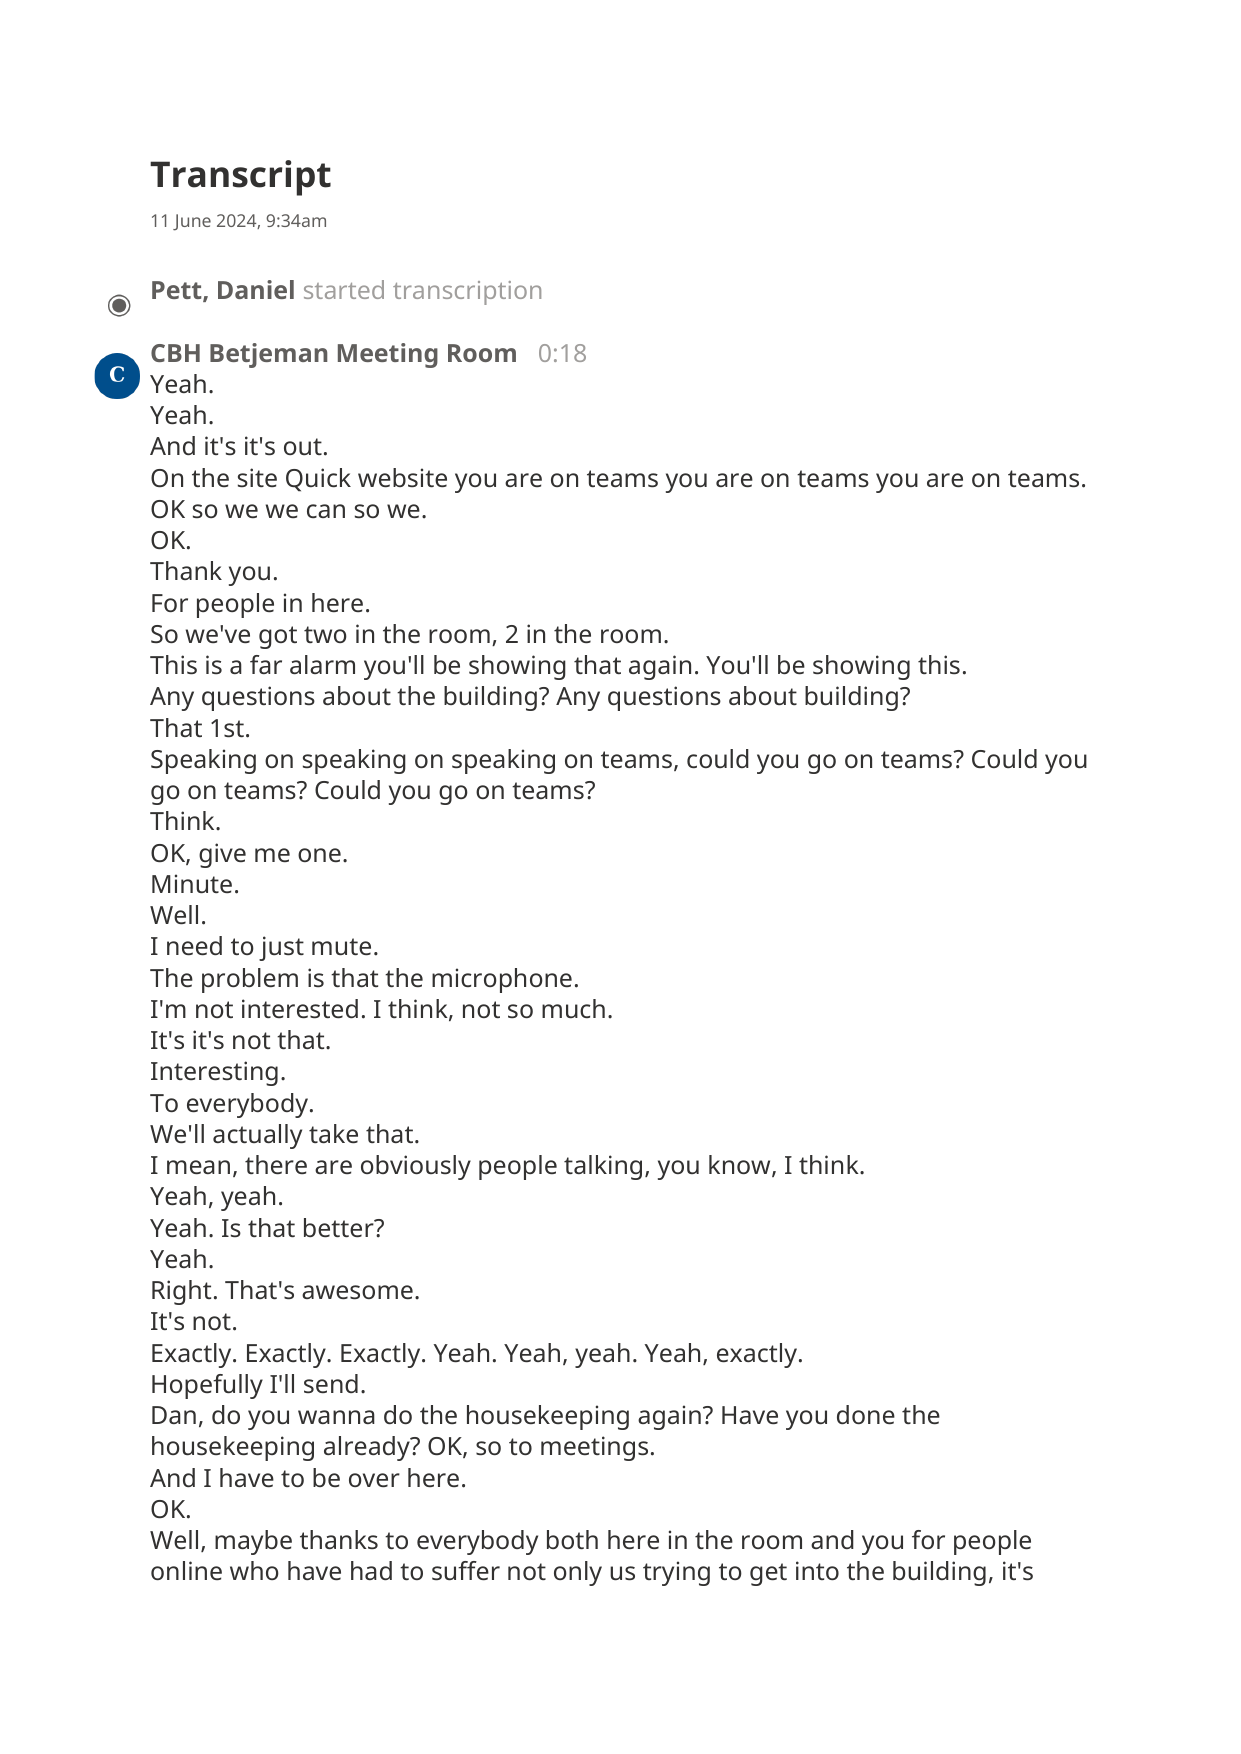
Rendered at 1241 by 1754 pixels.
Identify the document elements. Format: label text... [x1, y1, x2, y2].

picture [102, 288, 137, 323]
text CBH Betjeman Meeting Room 0:18 Yeah. Yeah. And it's it's out. On the site Quick website you are on teams you are on teams you are on teams. OK so we we can so we. OK. Thank you. For people in here. So we've got two in the room, 2 in the room. This is a far alarm you'll be showing that again. You'll be showing this. Any questions about the building? Any questions about building? That 1st. Speaking on speaking on speaking on teams, could you go on teams? Could you go on teams? Could you go on teams? Think. OK, give me one. Minute. Well. I need to just mute. The problem is that the microphone. I'm not interested. I think, not so much. It's it's not that. Interesting. To everybody. We'll actually take that. I mean, there are obviously people talking, you know, I think. Yeah, yeah. Yeah. Is that better? Yeah. Right. That's awesome. It's not. Exactly. Exactly. Exactly. Yeah. Yeah, yeah. Yeah, exactly. Hopefully I'll send. Dan, do you wanna do the housekeeping again? Have you done the housekeeping already? OK, so to meetings. And I have to be over here. OK. Well, maybe thanks to everybody both here in the room and you for people online who have had to suffer not only us trying to get into the building, it's [150, 306, 1090, 1587]
text Pett, Daniel started transcription [150, 243, 1090, 306]
text 11 June 2024, 9:34am [150, 209, 1090, 233]
text Transcript [150, 150, 1090, 198]
picture [94, 353, 140, 399]
